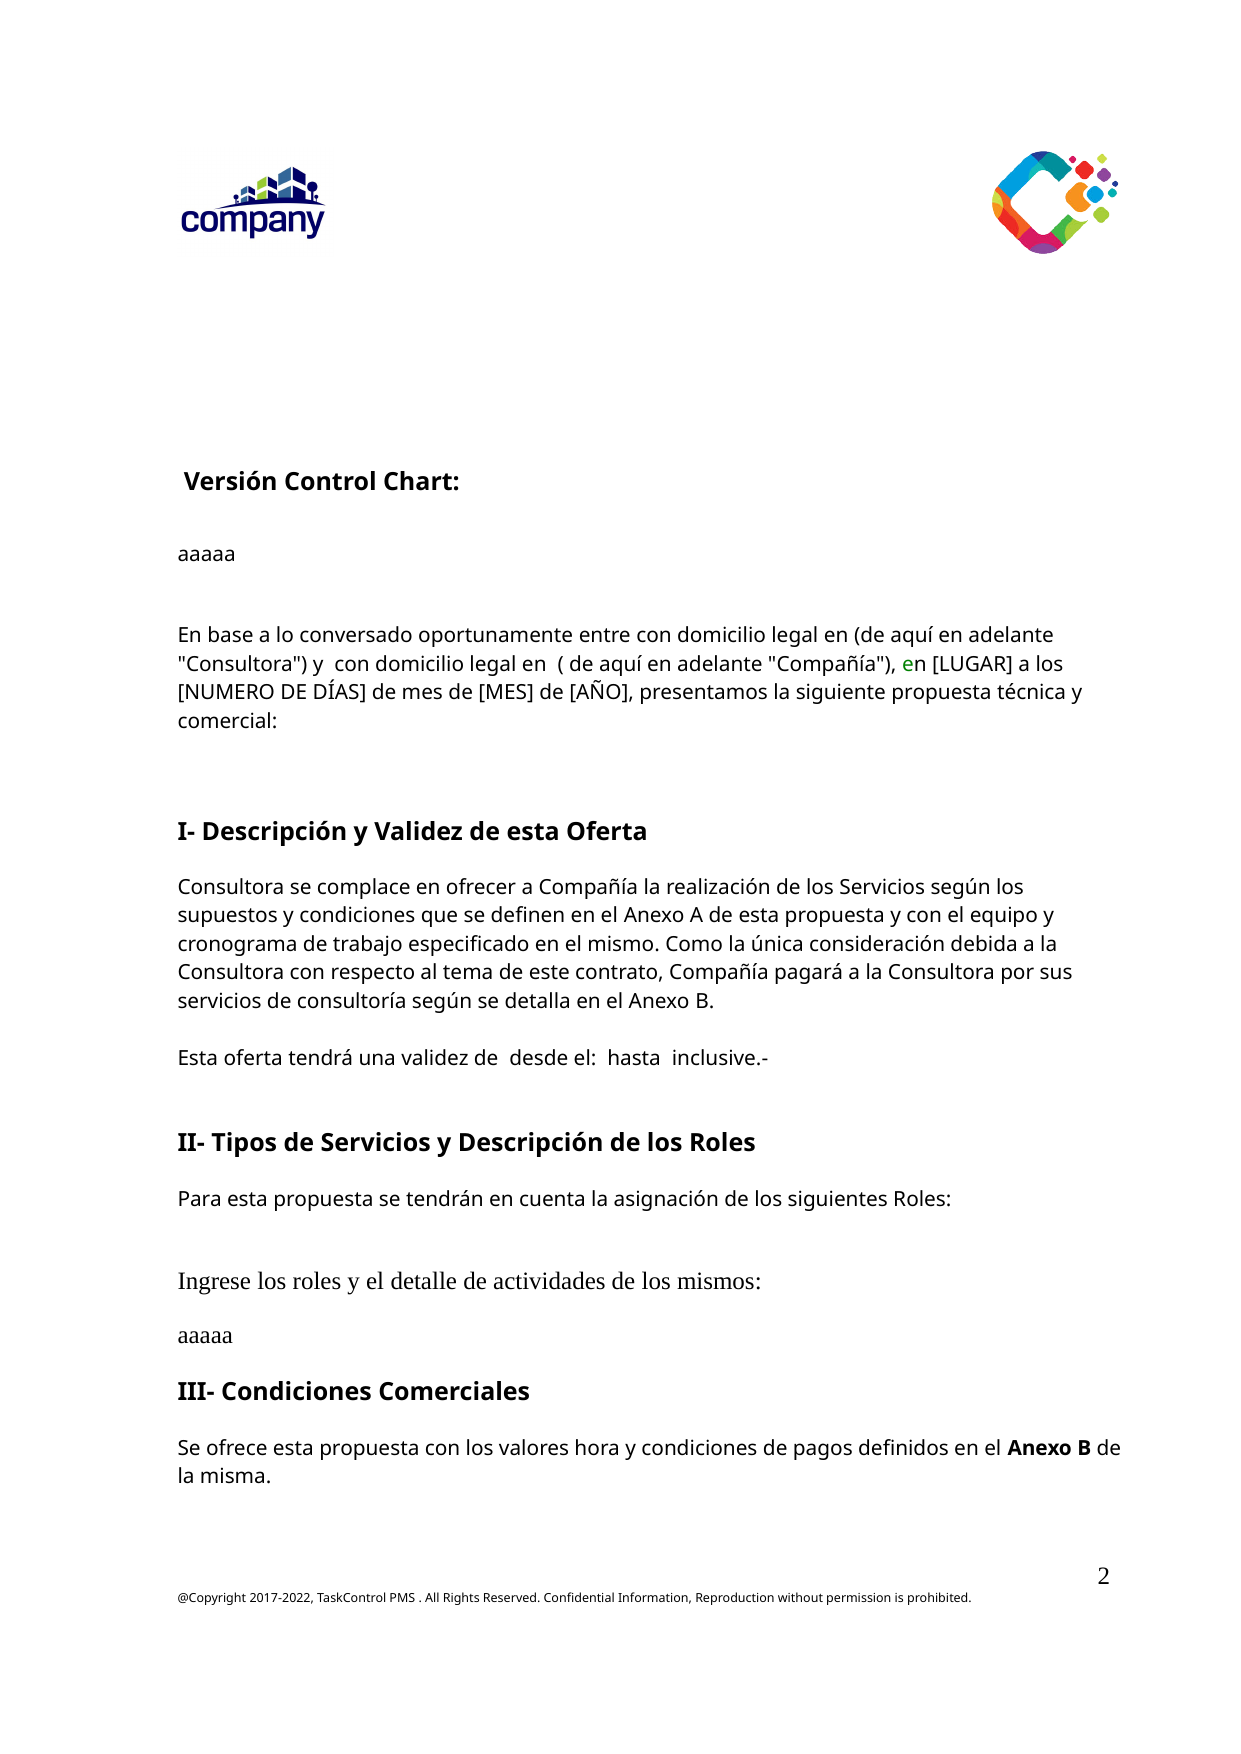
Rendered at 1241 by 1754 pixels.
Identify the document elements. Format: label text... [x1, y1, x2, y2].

text aaaaa [177, 1320, 1122, 1349]
text aaaaa [177, 539, 1122, 567]
picture [989, 147, 1121, 257]
text II- Tipos de Servicios y Descripción de los Roles [177, 1125, 1122, 1159]
text I- Descripción y Validez de esta Oferta [177, 813, 1122, 847]
text En base a lo conversado oportunamente entre con domicilio legal en (de aquí en adelante "Consultora") y con domicilio legal en ( de aquí en adelante "Compañía"), en [LUGAR] a los [NUMERO DE DÍAS] de mes de [MES] de [AÑO], presentamos la siguiente propuesta técnica y comercial: [177, 592, 1122, 734]
text Ingrese los roles y el detalle de actividades de los mismos: [177, 1266, 1122, 1295]
text Para esta propuesta se tendrán en cuenta la asignación de los siguientes Roles: [177, 1184, 1122, 1241]
picture [177, 147, 334, 257]
text Se ofrece esta propuesta con los valores hora y condiciones de pagos definidos en el Anexo B de la misma. [177, 1433, 1122, 1490]
text III- Condiciones Comerciales [177, 1374, 1122, 1408]
text Consultora se complace en ofrecer a Compañía la realización de los Servicios según los supuestos y condiciones que se definen en el Anexo A de esta propuesta y con el equipo y cronograma de trabajo especificado en el mismo. Como la única consideración debida a la Consultora con respecto al tema de este contrato, Compañía pagará a la Consultora por sus servicios de consultoría según se detalla en el Anexo B. Esta oferta tendrá una validez de desde el: hasta inclusive.- [177, 872, 1122, 1100]
text Versión Control Chart: [177, 464, 1122, 498]
